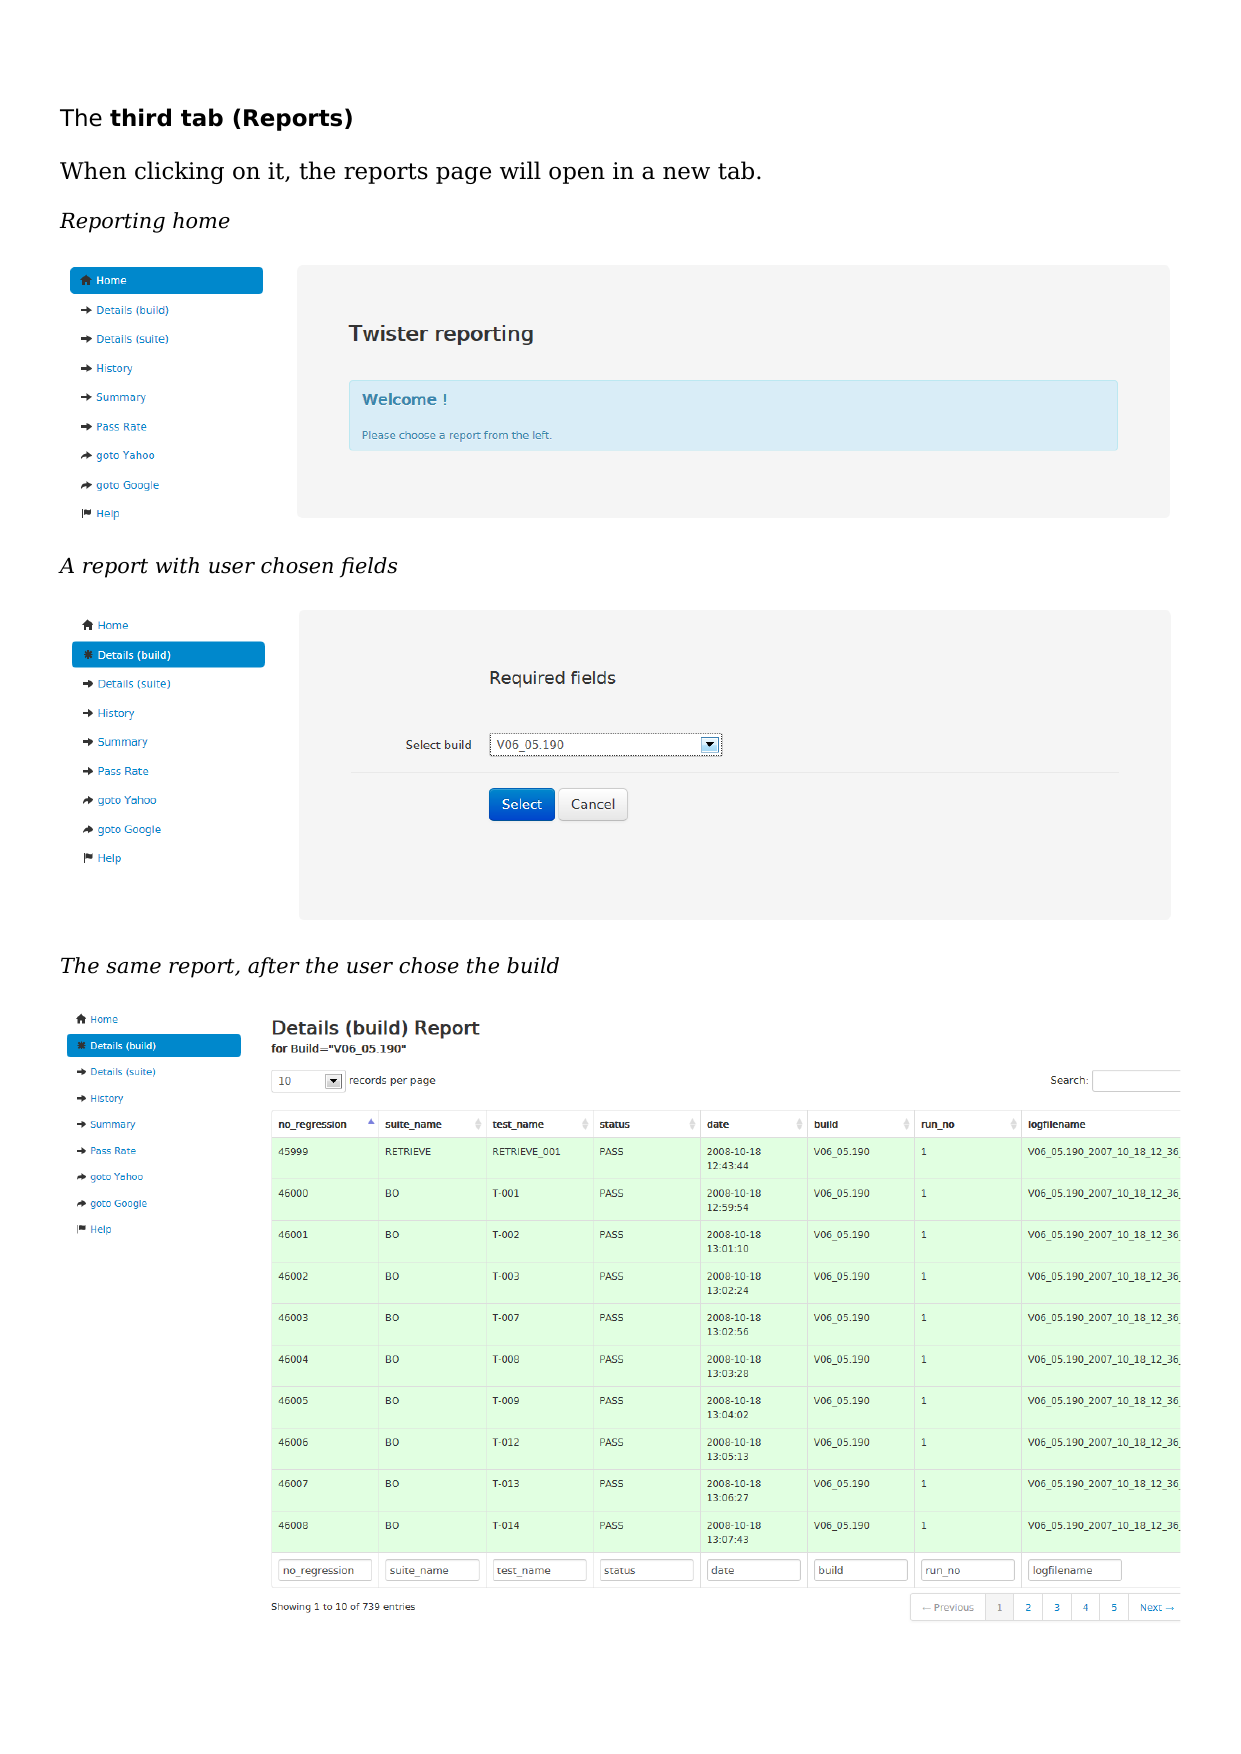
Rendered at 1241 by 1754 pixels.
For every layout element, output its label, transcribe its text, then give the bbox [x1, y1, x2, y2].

text When clicking on it, the reports page will open in a new tab. [60, 158, 1181, 185]
picture [60, 257, 1181, 530]
picture [60, 602, 1181, 930]
text The third tab (Reports) [60, 105, 1181, 132]
text A report with user chosen fields [60, 554, 1181, 578]
text The same report, after the user chose the build [60, 954, 1181, 978]
text Reporting home [60, 209, 1181, 233]
picture [60, 1002, 1181, 1634]
